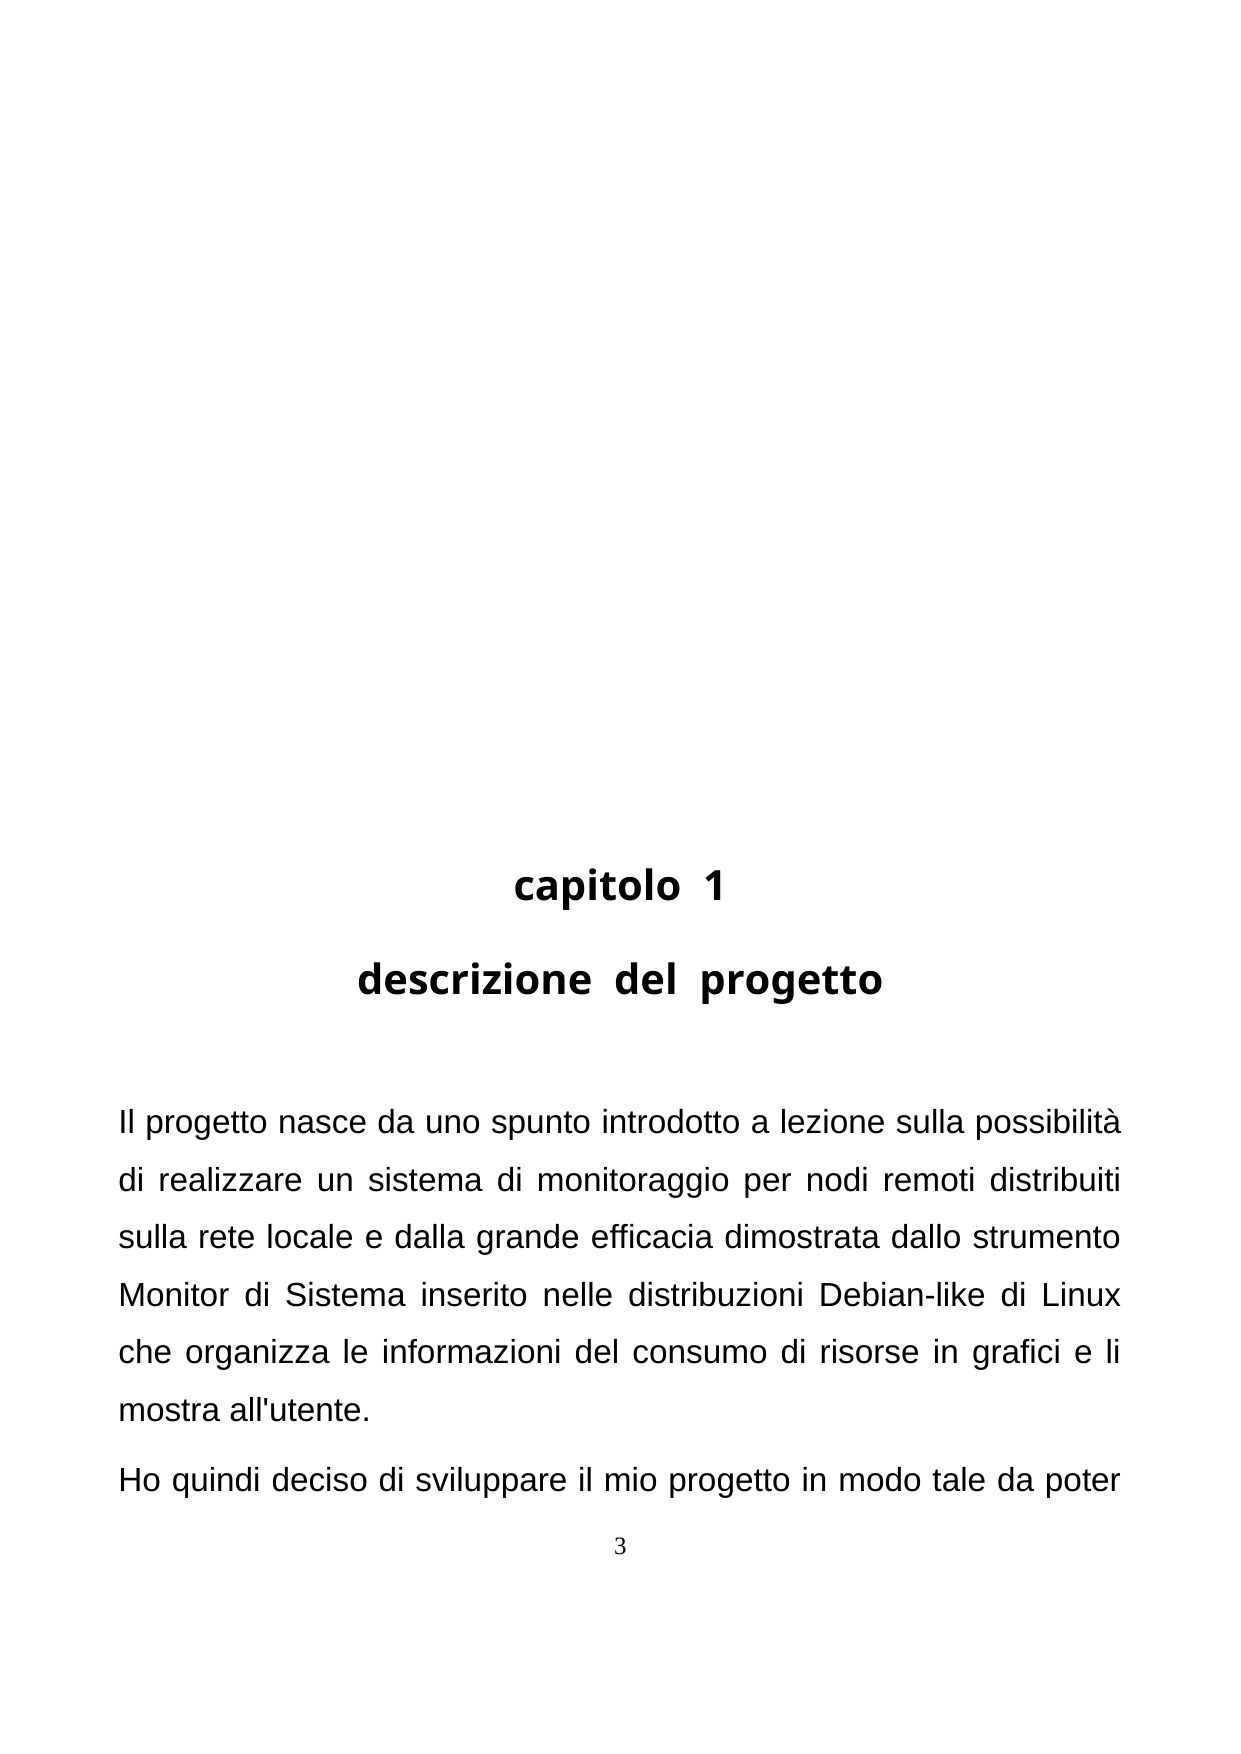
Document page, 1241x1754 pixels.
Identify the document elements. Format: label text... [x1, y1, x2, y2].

text Il progetto nasce da uno spunto introdotto a lezione sulla possibilità di realizzare un sistema di monitoraggio per nodi remoti distribuiti sulla rete locale e dalla grande efficacia dimostrata dallo strumento Monitor di Sistema inserito nelle distribuzioni Debian-like di Linux che organizza le informazioni del consumo di risorse in grafici e li mostra all'utente. [118, 1102, 1122, 1428]
text Ho quindi deciso di sviluppare il mio progetto in modo tale da poter [118, 1460, 1122, 1498]
subtitle descrizione del progetto [118, 950, 1122, 1007]
subtitle capitolo 1 [118, 856, 1122, 913]
